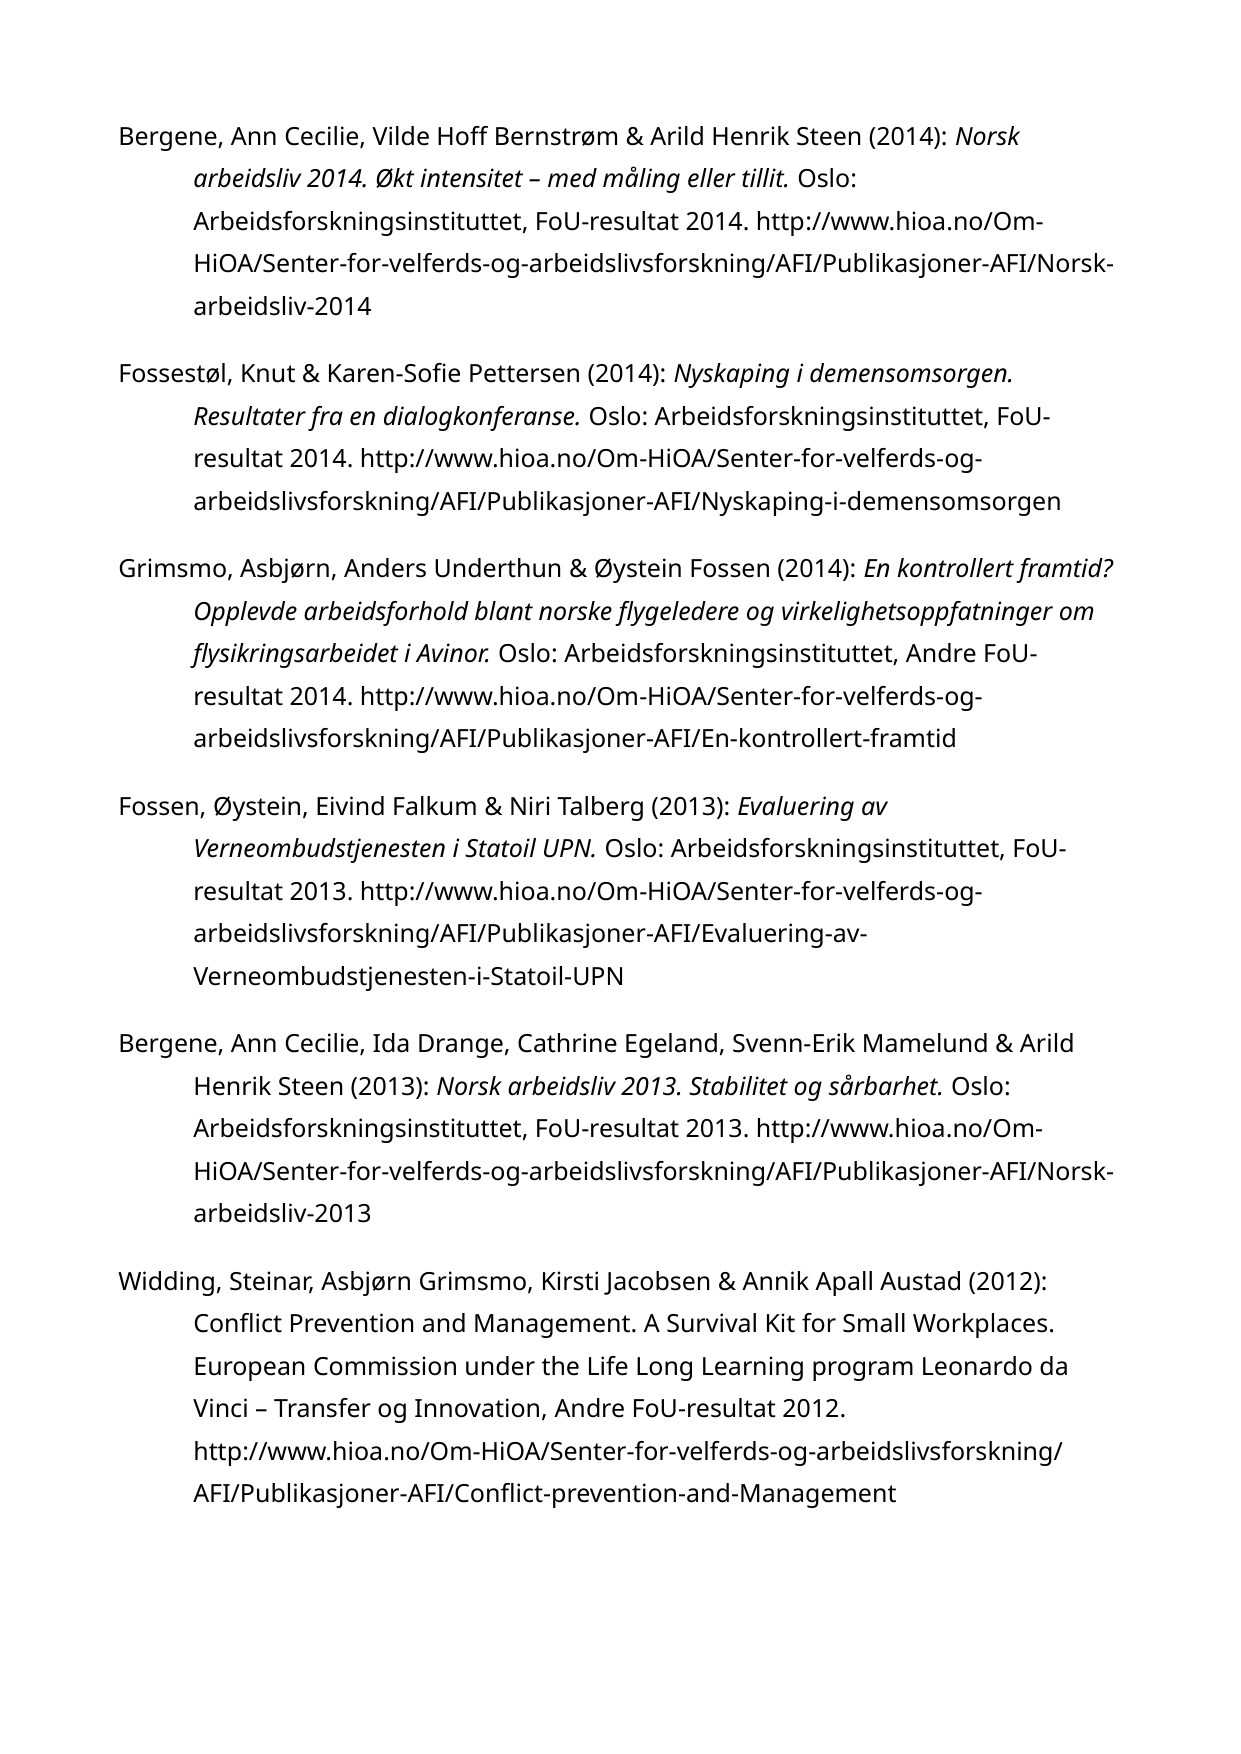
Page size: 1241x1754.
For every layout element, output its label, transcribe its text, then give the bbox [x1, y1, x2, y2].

list Fossen, Øystein, Eivind Falkum & Niri Talberg (2013): Evaluering av Verneombudstjenesten i Statoil UPN. Oslo: Arbeidsforskningsinstituttet, FoU-resultat 2013. http://www.hioa.no/Om-HiOA/Senter-for-velferds-og-arbeidslivsforskning/AFI/Publikasjoner-AFI/Evaluering-av-Verneombudstjenesten-i-Statoil-UPN [118, 788, 1122, 992]
list Bergene, Ann Cecilie, Ida Drange, Cathrine Egeland, Svenn-Erik Mamelund & Arild Henrik Steen (2013): Norsk arbeidsliv 2013. Stabilitet og sårbarhet. Oslo: Arbeidsforskningsinstituttet, FoU-resultat 2013. http://www.hioa.no/Om-HiOA/Senter-for-velferds-og-arbeidslivsforskning/AFI/Publikasjoner-AFI/Norsk-arbeidsliv-2013 [118, 1026, 1122, 1230]
list Fossestøl, Knut & Karen-Sofie Pettersen (2014): Nyskaping i demensomsorgen. Resultater fra en dialogkonferanse. Oslo: Arbeidsforskningsinstituttet, FoU-resultat 2014. http://www.hioa.no/Om-HiOA/Senter-for-velferds-og-arbeidslivsforskning/AFI/Publikasjoner-AFI/Nyskaping-i-demensomsorgen [118, 356, 1122, 517]
list Grimsmo, Asbjørn, Anders Underthun & Øystein Fossen (2014): En kontrollert framtid? Opplevde arbeidsforhold blant norske flygeledere og virkelighetsoppfatninger om flysikringsarbeidet i Avinor. Oslo: Arbeidsforskningsinstituttet, Andre FoU-resultat 2014. http://www.hioa.no/Om-HiOA/Senter-for-velferds-og-arbeidslivsforskning/AFI/Publikasjoner-AFI/En-kontrollert-framtid [118, 551, 1122, 755]
list Widding, Steinar, Asbjørn Grimsmo, Kirsti Jacobsen & Annik Apall Austad (2012): Conflict Prevention and Management. A Survival Kit for Small Workplaces. European Commission under the Life Long Learning program Leonardo da Vinci – Transfer og Innovation, Andre FoU-resultat 2012. http://www.hioa.no/Om-HiOA/Senter-for-velferds-og-arbeidslivsforskning/AFI/Publikasjoner-AFI/Conflict-prevention-and-Management [118, 1263, 1122, 1510]
list Bergene, Ann Cecilie, Vilde Hoff Bernstrøm & Arild Henrik Steen (2014): Norsk arbeidsliv 2014. Økt intensitet – med måling eller tillit. Oslo: Arbeidsforskningsinstituttet, FoU-resultat 2014. http://www.hioa.no/Om-HiOA/Senter-for-velferds-og-arbeidslivsforskning/AFI/Publikasjoner-AFI/Norsk-arbeidsliv-2014 [118, 118, 1122, 322]
